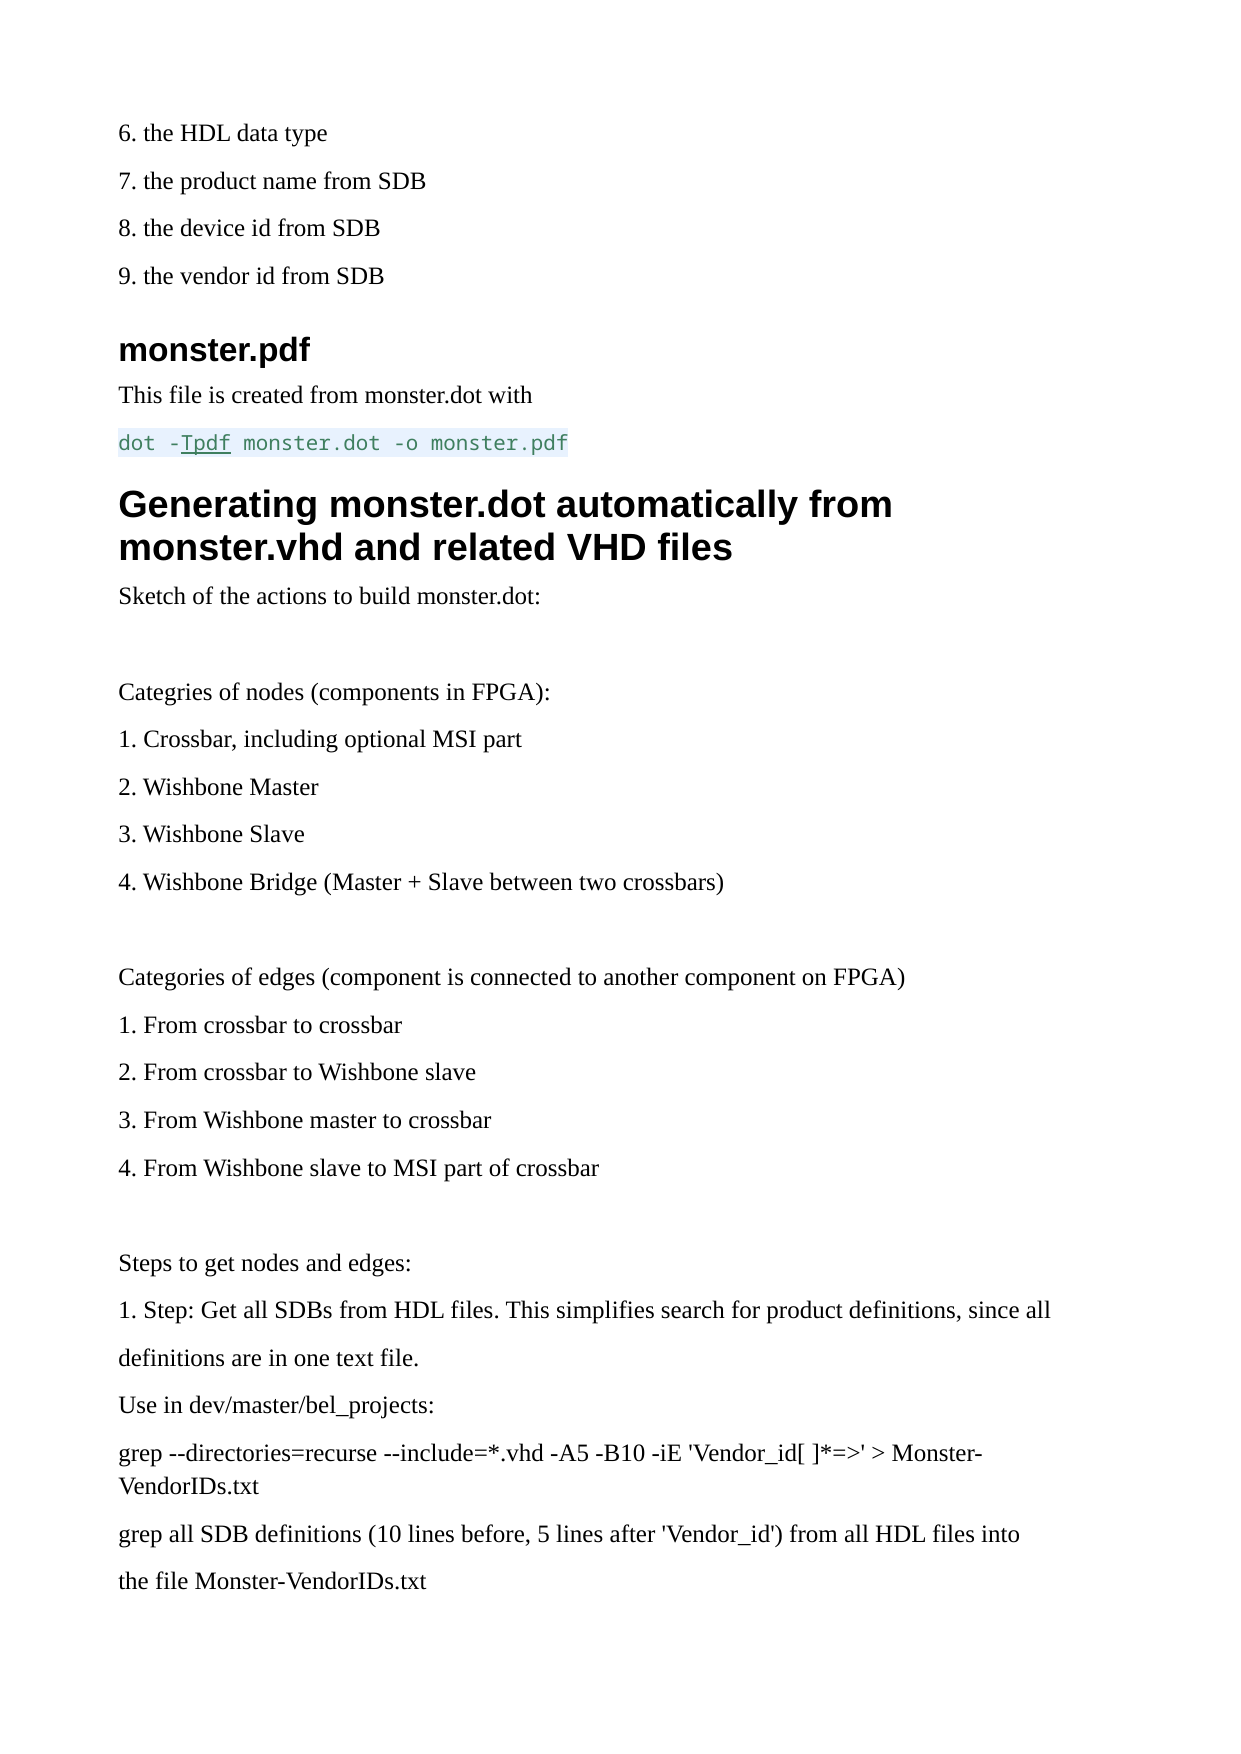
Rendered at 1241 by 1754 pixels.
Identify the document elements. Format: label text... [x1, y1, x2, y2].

text Categries of nodes (components in FPGA): [118, 677, 1122, 705]
text Sketch of the actions to build monster.dot: [118, 581, 1122, 610]
text 7. the product name from SDB [118, 166, 1122, 194]
text grep all SDB definitions (10 lines before, 5 lines after 'Vendor_id') from all HDL files into [118, 1519, 1122, 1548]
subtitle monster.pdf [118, 329, 1122, 368]
text grep --directories=recurse --include=*.vhd -A5 -B10 -iE 'Vendor_id[ ]*=>' > Monster-VendorIDs.txt [118, 1438, 1122, 1500]
text Use in dev/master/bel_projects: [118, 1391, 1122, 1419]
text definitions are in one text file. [118, 1343, 1122, 1372]
text 4. Wishbone Bridge (Master + Slave between two crossbars) [118, 867, 1122, 896]
text 2. From crossbar to Wishbone slave [118, 1057, 1122, 1086]
text 4. From Wishbone slave to MSI part of crossbar [118, 1153, 1122, 1181]
text 3. Wishbone Slave [118, 819, 1122, 848]
text 6. the HDL data type [118, 118, 1122, 147]
text 8. the device id from SDB [118, 213, 1122, 242]
text 1. From crossbar to crossbar [118, 1010, 1122, 1038]
text dot -Tpdf monster.dot -o monster.pdf [118, 428, 1122, 457]
text 2. Wishbone Master [118, 772, 1122, 801]
subtitle Generating monster.dot automatically from monster.vhd and related VHD files [118, 482, 1122, 569]
text 9. the vendor id from SDB [118, 261, 1122, 290]
text Steps to get nodes and edges: [118, 1248, 1122, 1277]
text 3. From Wishbone master to crossbar [118, 1105, 1122, 1134]
text Categories of edges (component is connected to another component on FPGA) [118, 962, 1122, 991]
text This file is created from monster.dot with [118, 381, 1122, 409]
text 1. Step: Get all SDBs from HDL files. This simplifies search for product definitions, since all [118, 1295, 1122, 1324]
text the file Monster-VendorIDs.txt [118, 1566, 1122, 1595]
text 1. Crossbar, including optional MSI part [118, 724, 1122, 753]
